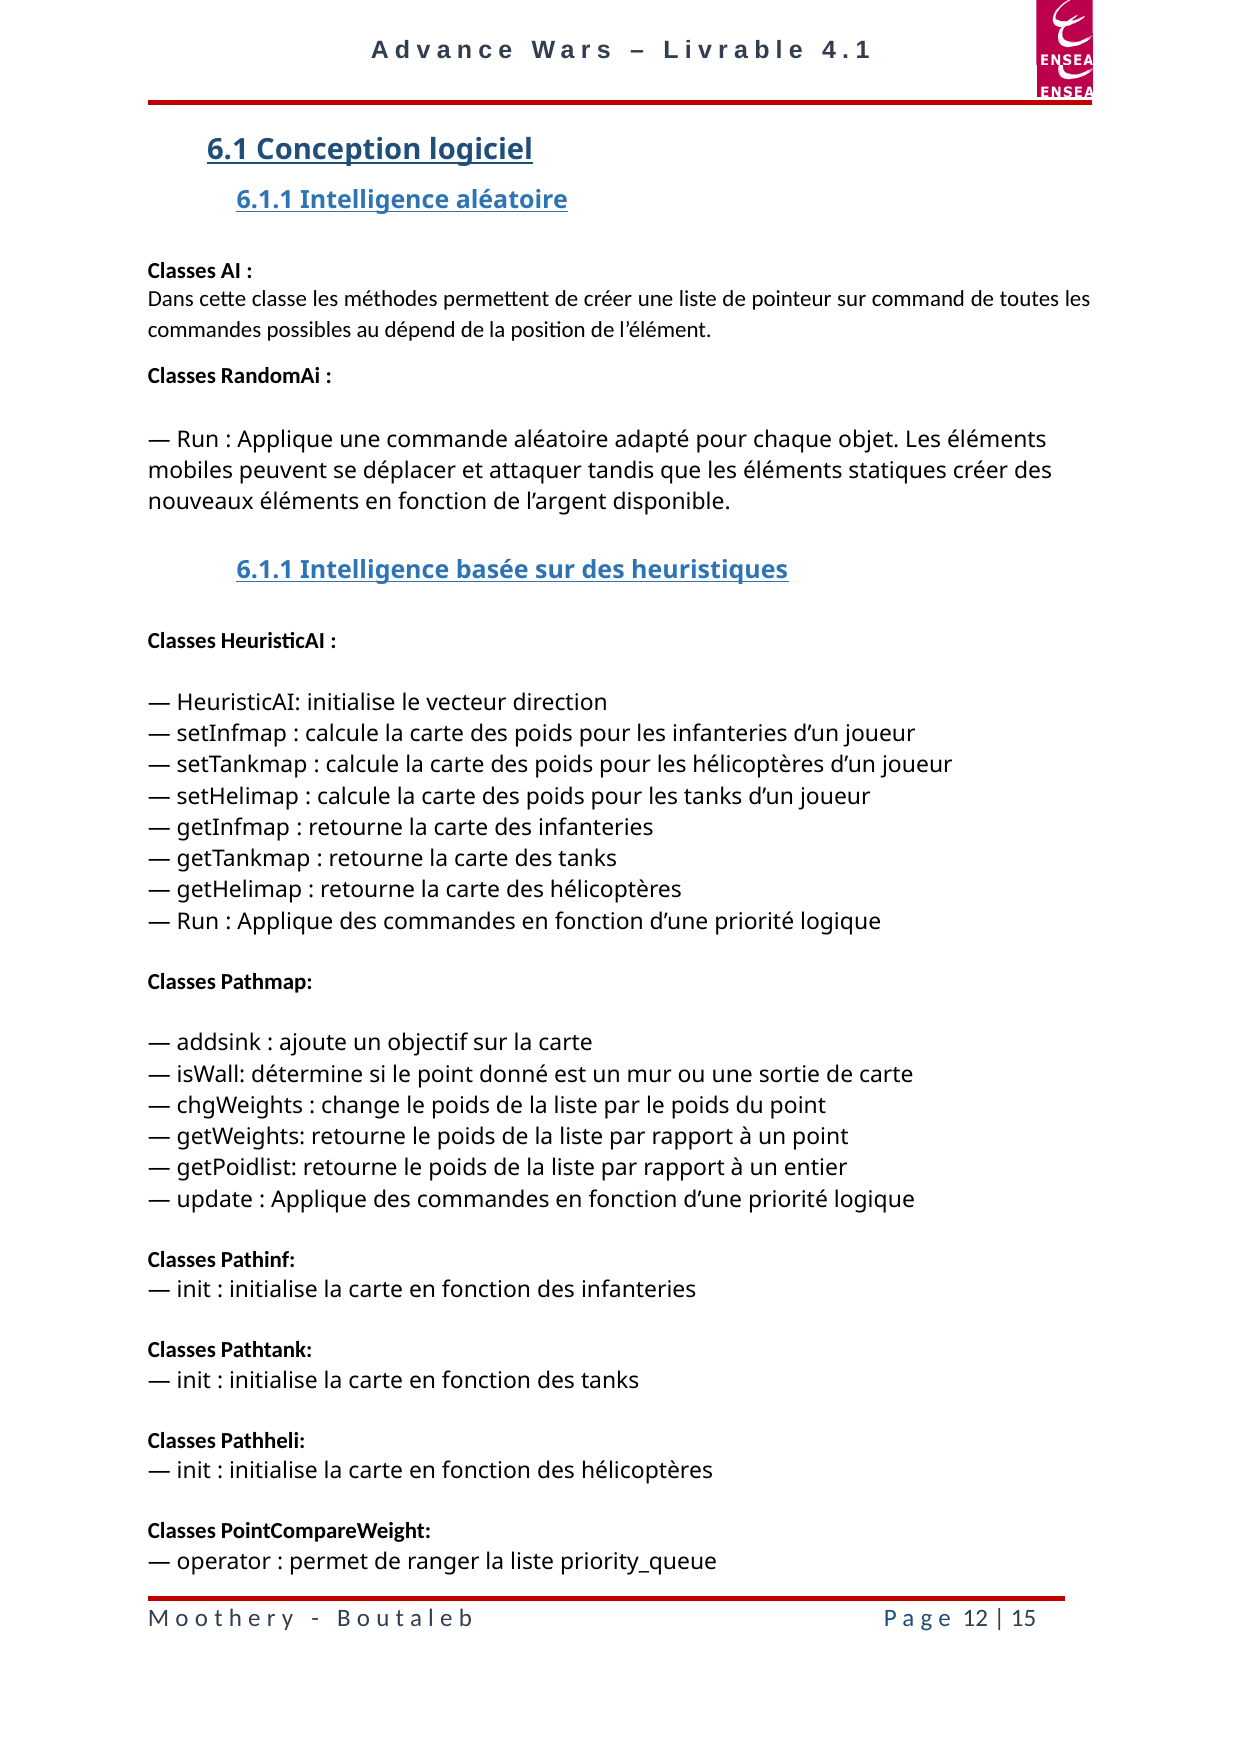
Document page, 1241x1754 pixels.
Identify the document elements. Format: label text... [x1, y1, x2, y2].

text — init : initialise la carte en fonction des tanks [148, 1364, 1092, 1395]
text Classes RandomAi : [148, 362, 1092, 390]
text — getPoidlist: retourne le poids de la liste par rapport à un entier [148, 1151, 1092, 1183]
text Classes AI : [148, 257, 1092, 284]
text Classes Pathmap: [148, 967, 1092, 995]
text Dans cette classe les méthodes permettent de créer une liste de pointeur sur command de toutes les commandes possibles au dépend de la position de l’élément. [148, 284, 1092, 343]
text — setHelimap : calcule la carte des poids pour les tanks d’un joueur [148, 779, 1092, 811]
subtitle 6.1 Conception logiciel [207, 128, 1092, 168]
text — setInfmap : calcule la carte des poids pour les infanteries d’un joueur [148, 717, 1092, 748]
text — getWeights: retourne le poids de la liste par rapport à un point [148, 1120, 1092, 1151]
text — init : initialise la carte en fonction des infanteries [148, 1273, 1092, 1304]
subtitle 6.1.1 Intelligence basée sur des heuristiques [236, 552, 1092, 586]
text — HeuristicAI: initialise le vecteur direction [148, 686, 1092, 717]
text — init : initialise la carte en fonction des hélicoptères [148, 1454, 1092, 1485]
text Classes HeuristicAI : [148, 627, 1092, 654]
text — operator : permet de ranger la liste priority_queue [148, 1545, 1092, 1576]
text Classes Pathheli: [148, 1426, 1092, 1454]
text Classes Pathinf: [148, 1245, 1092, 1273]
text — Run : Applique des commandes en fonction d’une priorité logique [148, 904, 1092, 936]
picture [1036, 0, 1093, 97]
text — addsink : ajoute un objectif sur la carte [148, 1026, 1092, 1058]
text Classes PointCompareWeight: [148, 1517, 1092, 1545]
text — Run : Applique une commande aléatoire adapté pour chaque objet. Les éléments mobiles peuvent se déplacer et attaquer tandis que les éléments statiques créer des nouveaux éléments en fonction de l’argent disponible. [148, 423, 1092, 516]
text — update : Applique des commandes en fonction d’une priorité logique [148, 1183, 1092, 1214]
text — isWall: détermine si le point donné est un mur ou une sortie de carte [148, 1058, 1092, 1089]
text — chgWeights : change le poids de la liste par le poids du point [148, 1089, 1092, 1120]
text — getInfmap : retourne la carte des infanteries [148, 811, 1092, 842]
text — getTankmap : retourne la carte des tanks [148, 842, 1092, 873]
text — setTankmap : calcule la carte des poids pour les hélicoptères d’un joueur [148, 748, 1092, 779]
text Classes Pathtank: [148, 1336, 1092, 1364]
text — getHelimap : retourne la carte des hélicoptères [148, 873, 1092, 904]
subtitle 6.1.1 Intelligence aléatoire [236, 182, 1092, 216]
